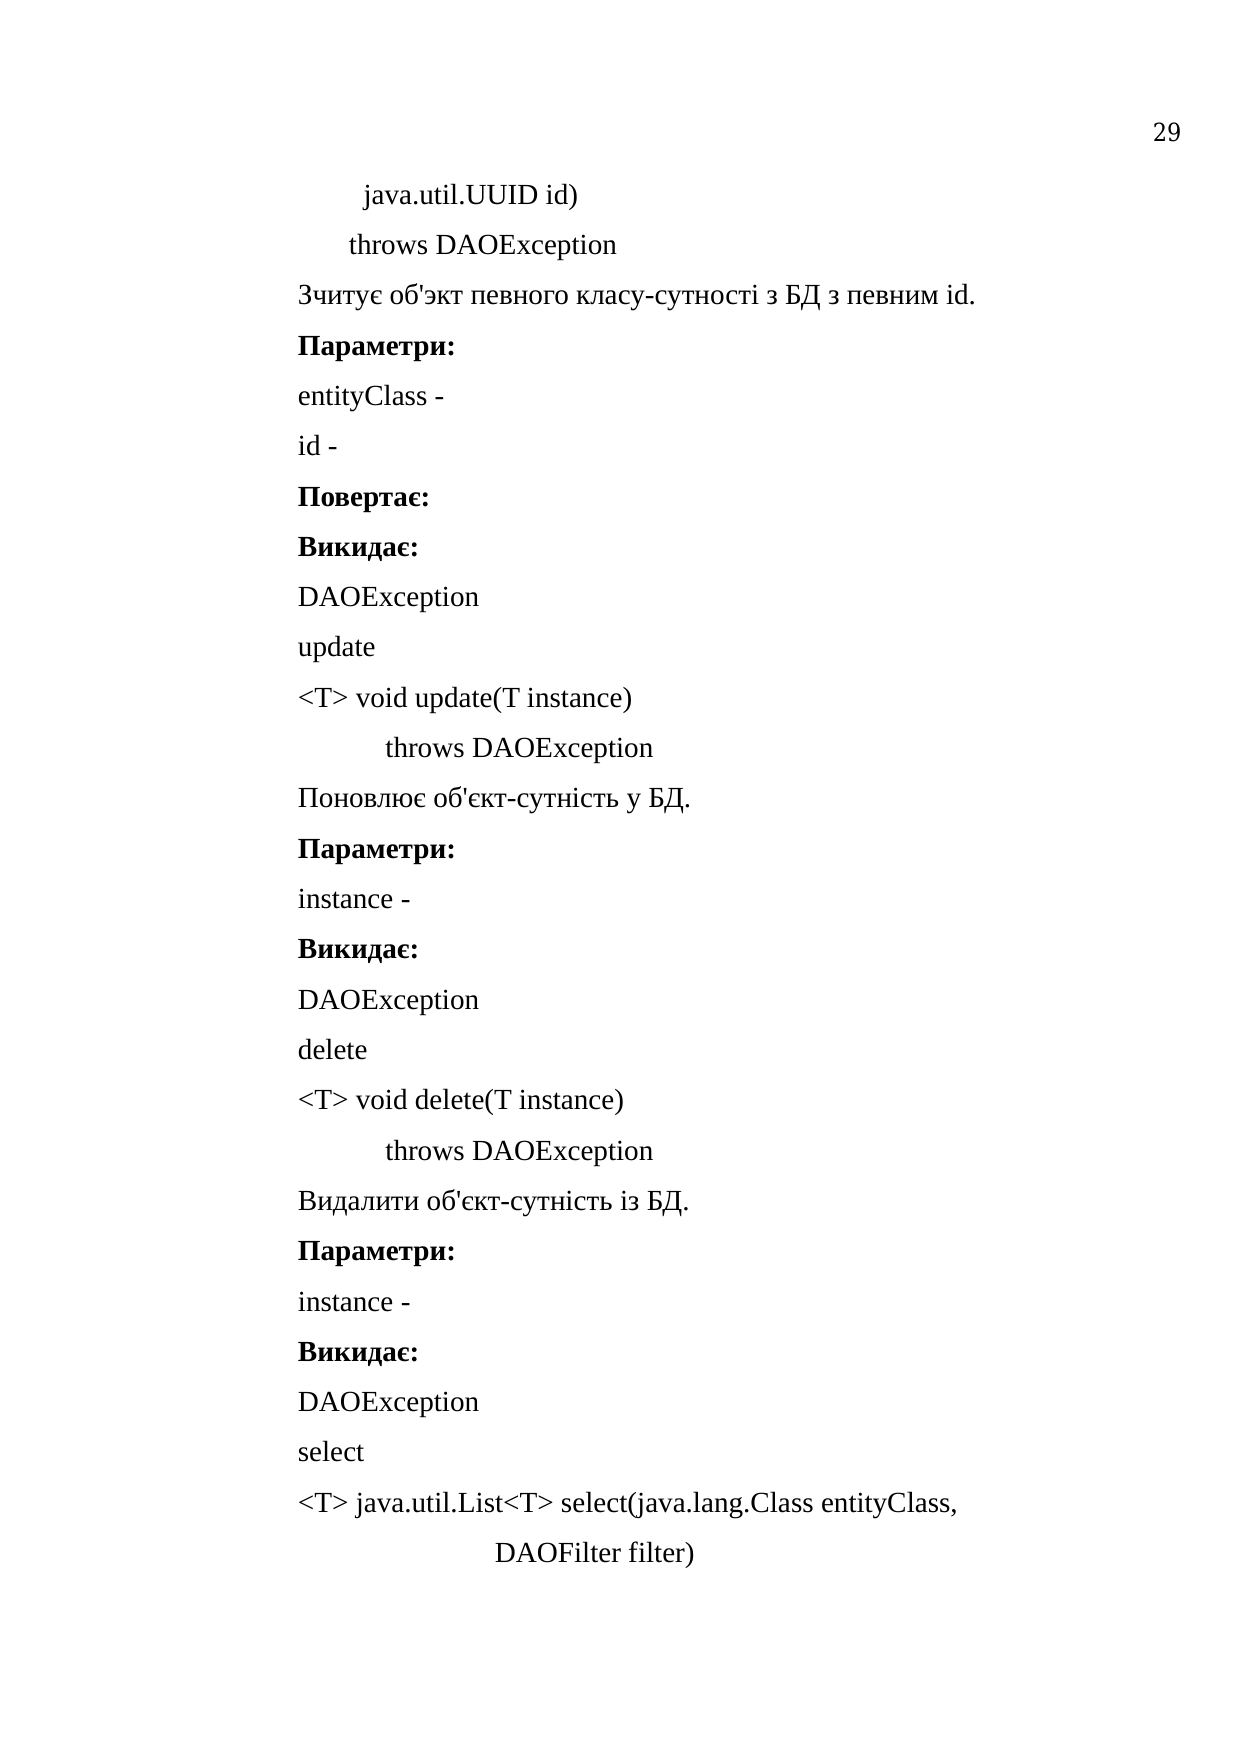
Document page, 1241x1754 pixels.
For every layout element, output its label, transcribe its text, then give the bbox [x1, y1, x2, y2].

text Поновлює об'єкт-сутність у БД. [298, 781, 1181, 814]
text Параметри: [298, 831, 1181, 864]
text Викидає: [298, 529, 1181, 562]
text Зчитує об'экт певного класу-сутності з БД з певним id. [298, 277, 1181, 311]
text select [298, 1434, 1181, 1468]
text Викидає: [298, 1334, 1181, 1367]
text DAOException [298, 982, 1181, 1015]
text java.util.UUID id) throws DAOException [298, 177, 1181, 261]
text instance - [298, 881, 1181, 915]
text Параметри: [298, 1233, 1181, 1267]
text DAOException [298, 1384, 1181, 1418]
text entityClass - [298, 378, 1181, 412]
text delete [298, 1032, 1181, 1066]
text instance - [298, 1284, 1181, 1317]
text id - [298, 428, 1181, 462]
text Видалити об'єкт-сутність із БД. [298, 1183, 1181, 1217]
text <T> void delete(T instance) throws DAOException [298, 1082, 1181, 1166]
text Параметри: [298, 328, 1181, 361]
text Викидає: [298, 931, 1181, 965]
text Повертає: [298, 479, 1181, 512]
text <T> java.util.List<T> select(java.lang.Class entityClass, DAOFilter filter) [298, 1485, 1181, 1569]
text DAOException [298, 579, 1181, 613]
text <T> void update(T instance) throws DAOException [298, 680, 1181, 764]
text update [298, 629, 1181, 663]
